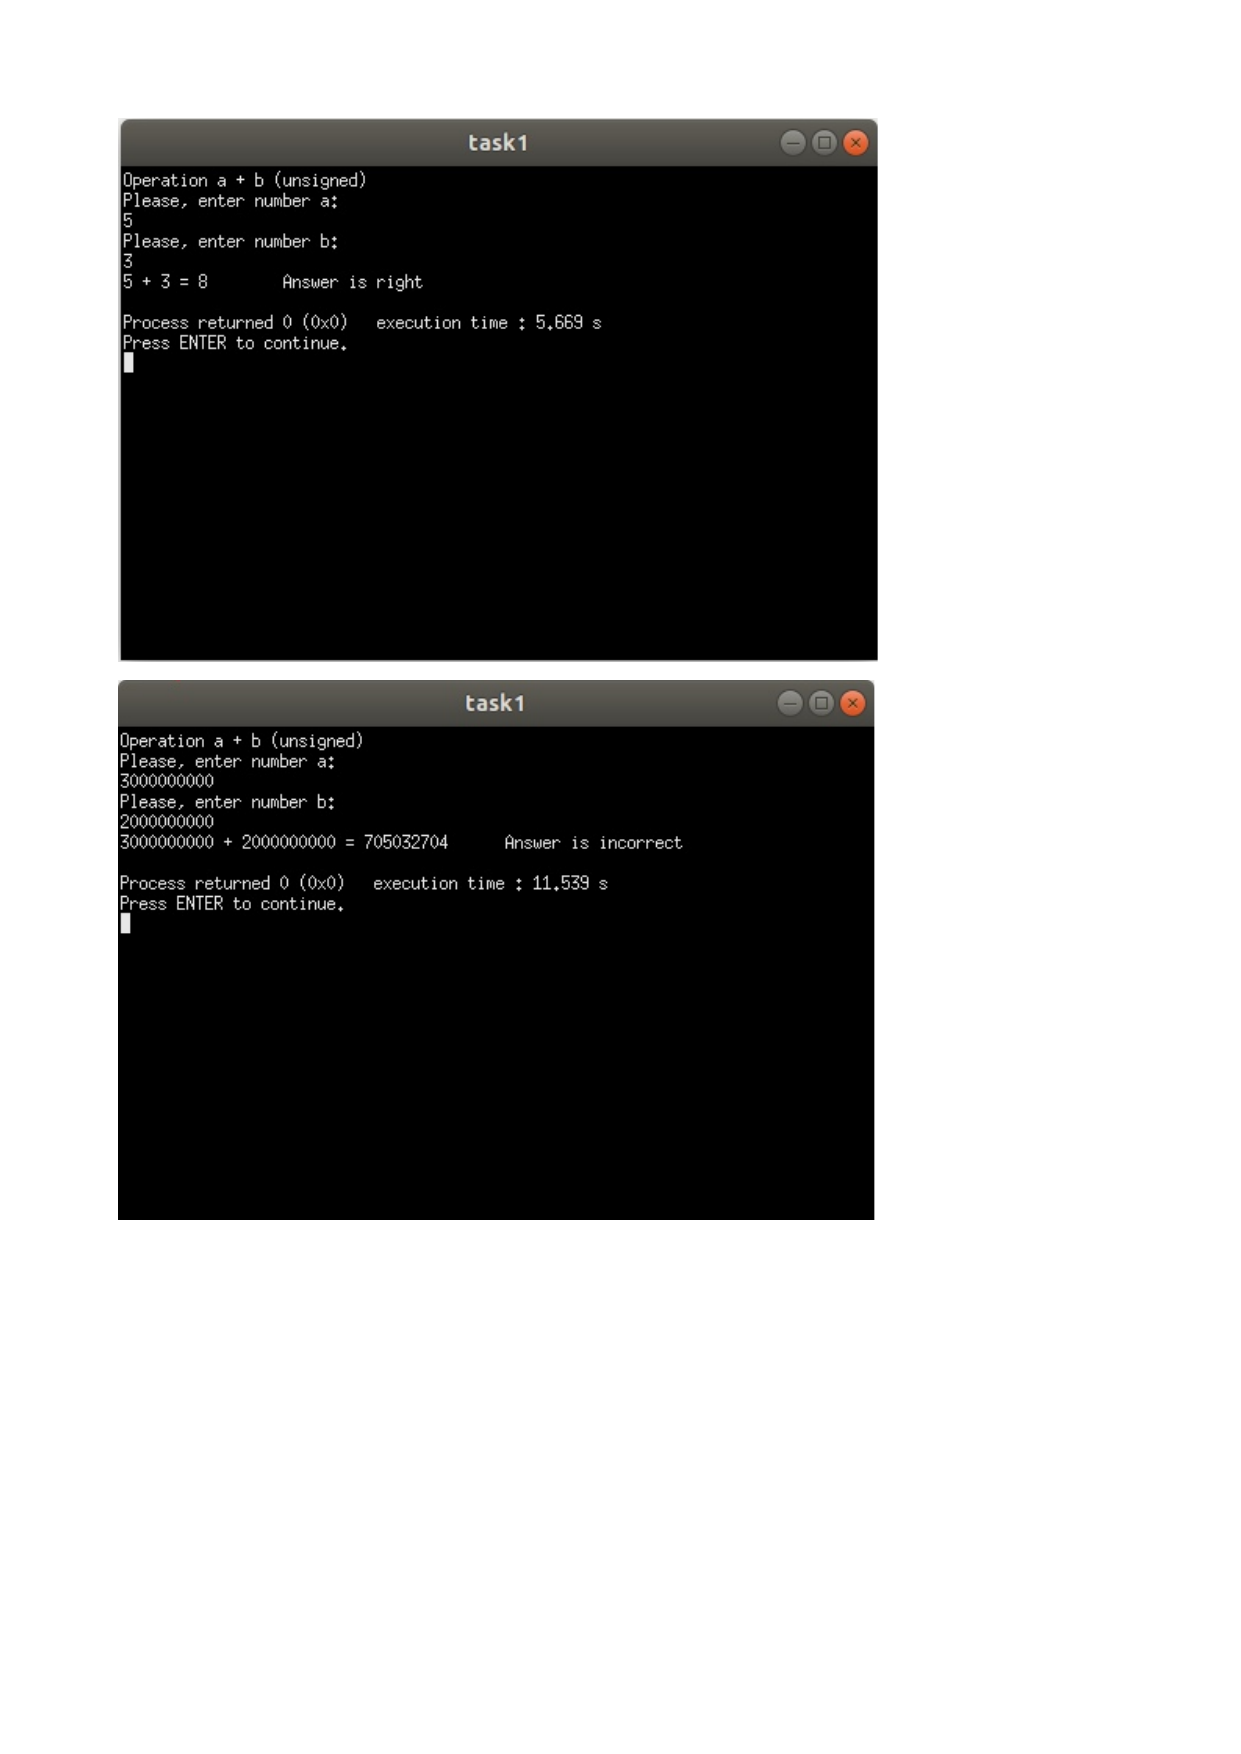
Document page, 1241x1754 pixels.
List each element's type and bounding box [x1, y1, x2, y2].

picture [118, 118, 878, 662]
picture [118, 680, 875, 1220]
